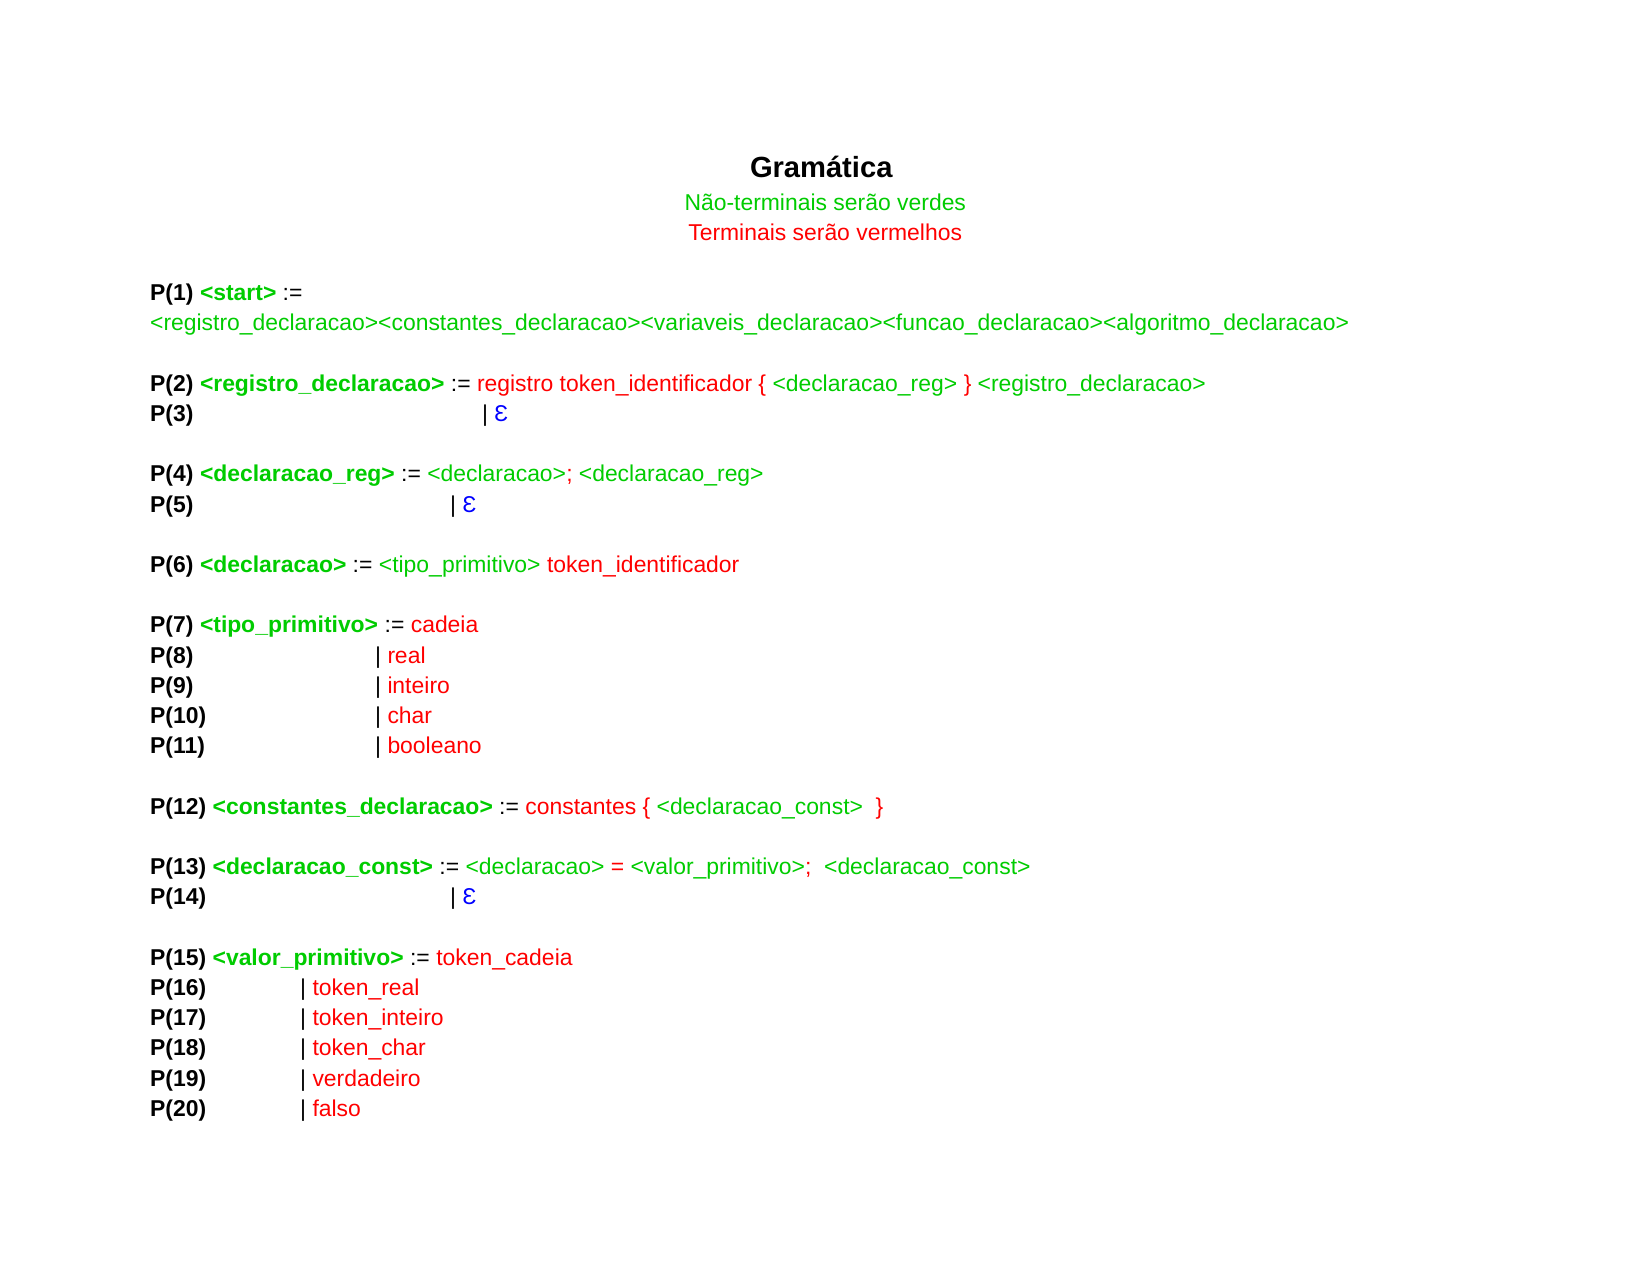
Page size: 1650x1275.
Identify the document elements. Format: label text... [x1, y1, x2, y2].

text P(3) | Ɛ [150, 400, 1500, 426]
text P(16) | token_real [150, 974, 1500, 1000]
text P(4) <declaracao_reg> :­= <declaracao>; <declaracao_reg> [150, 460, 1500, 487]
text P(20) | falso [150, 1095, 1500, 1121]
text P(13) <declaracao_const> := <declaracao> = <valor_primitivo>; <declaracao_const> [150, 853, 1500, 879]
text P(10) | char [150, 702, 1500, 728]
text Gramática [150, 150, 1500, 183]
text P(5) | Ɛ [150, 491, 1500, 517]
text P(1) <start> := <registro_declaracao><constantes_declaracao><variaveis_declaracao><funcao_declaracao><algoritmo_declaracao> [150, 279, 1500, 336]
text P(15) <valor_primitivo> := token_cadeia [150, 944, 1500, 970]
text P(18) | token_char [150, 1034, 1500, 1061]
text P(7) <tipo_primitivo> := cadeia [150, 611, 1500, 638]
text P(8) | real [150, 642, 1500, 668]
text P(6) <declaracao> := <tipo_primitivo> token_identificador [150, 551, 1500, 577]
text P(17) | token_inteiro [150, 1004, 1500, 1031]
text P(2) <registro_declaracao> := registro token_identificador { <declaracao_reg> } <registro_declaracao> [150, 370, 1500, 396]
text Não-terminais serão verdes [150, 188, 1500, 215]
text Terminais serão vermelhos [150, 219, 1500, 245]
text P(14) | Ɛ [150, 883, 1500, 910]
text P(9) | inteiro [150, 672, 1500, 698]
text P(11) | booleano [150, 732, 1500, 759]
text P(19) | verdadeiro [150, 1064, 1500, 1091]
text P(12) <constantes_declaracao> := constantes { <declaracao_const> } [150, 793, 1500, 819]
